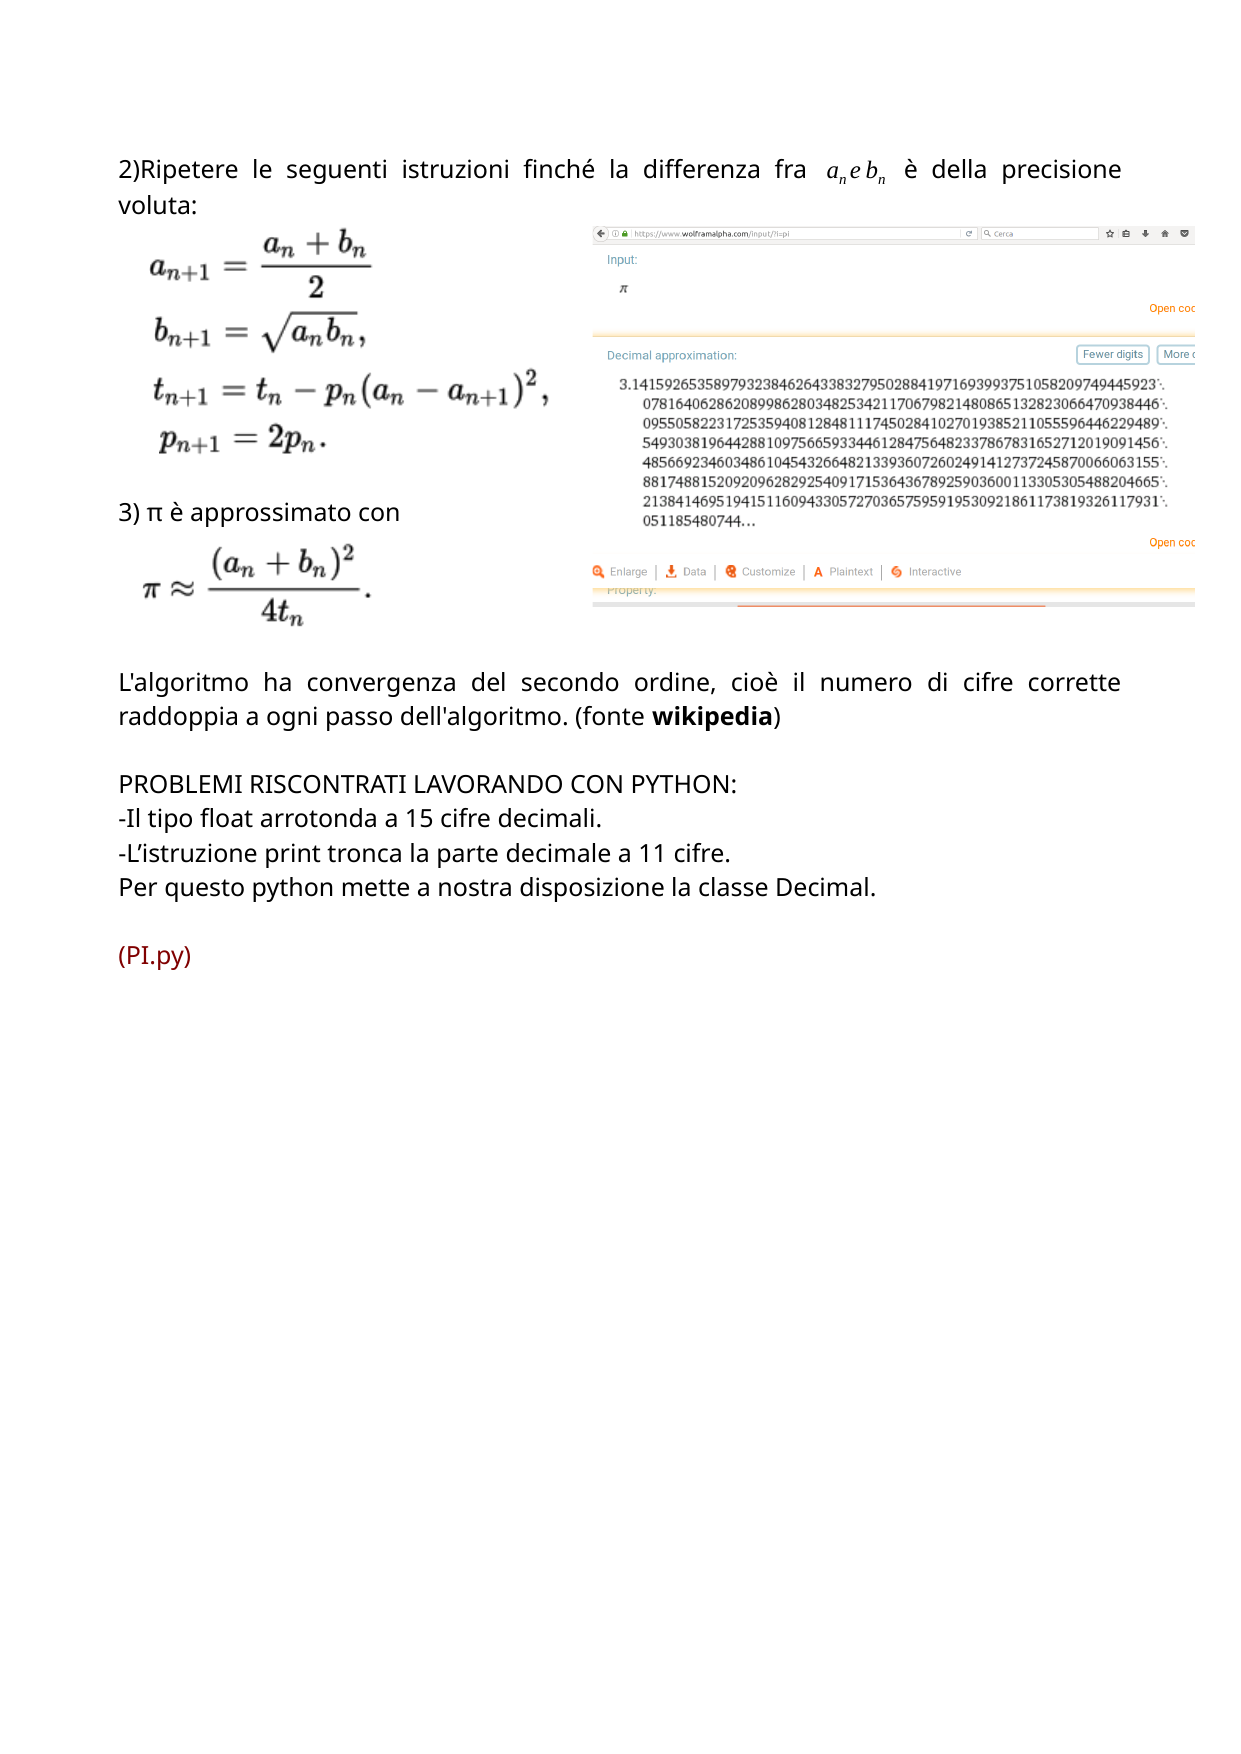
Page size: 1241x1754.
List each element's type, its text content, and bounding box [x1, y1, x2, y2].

text 2)Ripetere le seguenti istruzioni finché la differenza fraè della precisione voluta: [118, 152, 1122, 222]
picture [149, 225, 376, 301]
picture [153, 365, 549, 412]
text [635, 494, 1122, 529]
picture [154, 308, 367, 358]
text PROBLEMI RISCONTRATI LAVORANDO CON PYTHON: [118, 767, 1122, 801]
text Per questo python mette a nostra disposizione la classe Decimal. [118, 869, 1122, 903]
text (PI.py) [118, 937, 1122, 971]
text -L’istruzione print tronca la parte decimale a 11 cifre. [118, 835, 1122, 869]
picture [159, 420, 328, 457]
picture [142, 541, 373, 631]
text 3) π è approssimato con [118, 494, 592, 529]
text -Il tipo float arrotonda a 15 cifre decimali. [118, 801, 1122, 835]
picture [592, 226, 635, 607]
text L'algoritmo ha convergenza del secondo ordine, cioè il numero di cifre corrette raddoppia a ogni passo dell'algoritmo. (fonte wikipedia) [118, 665, 1122, 733]
